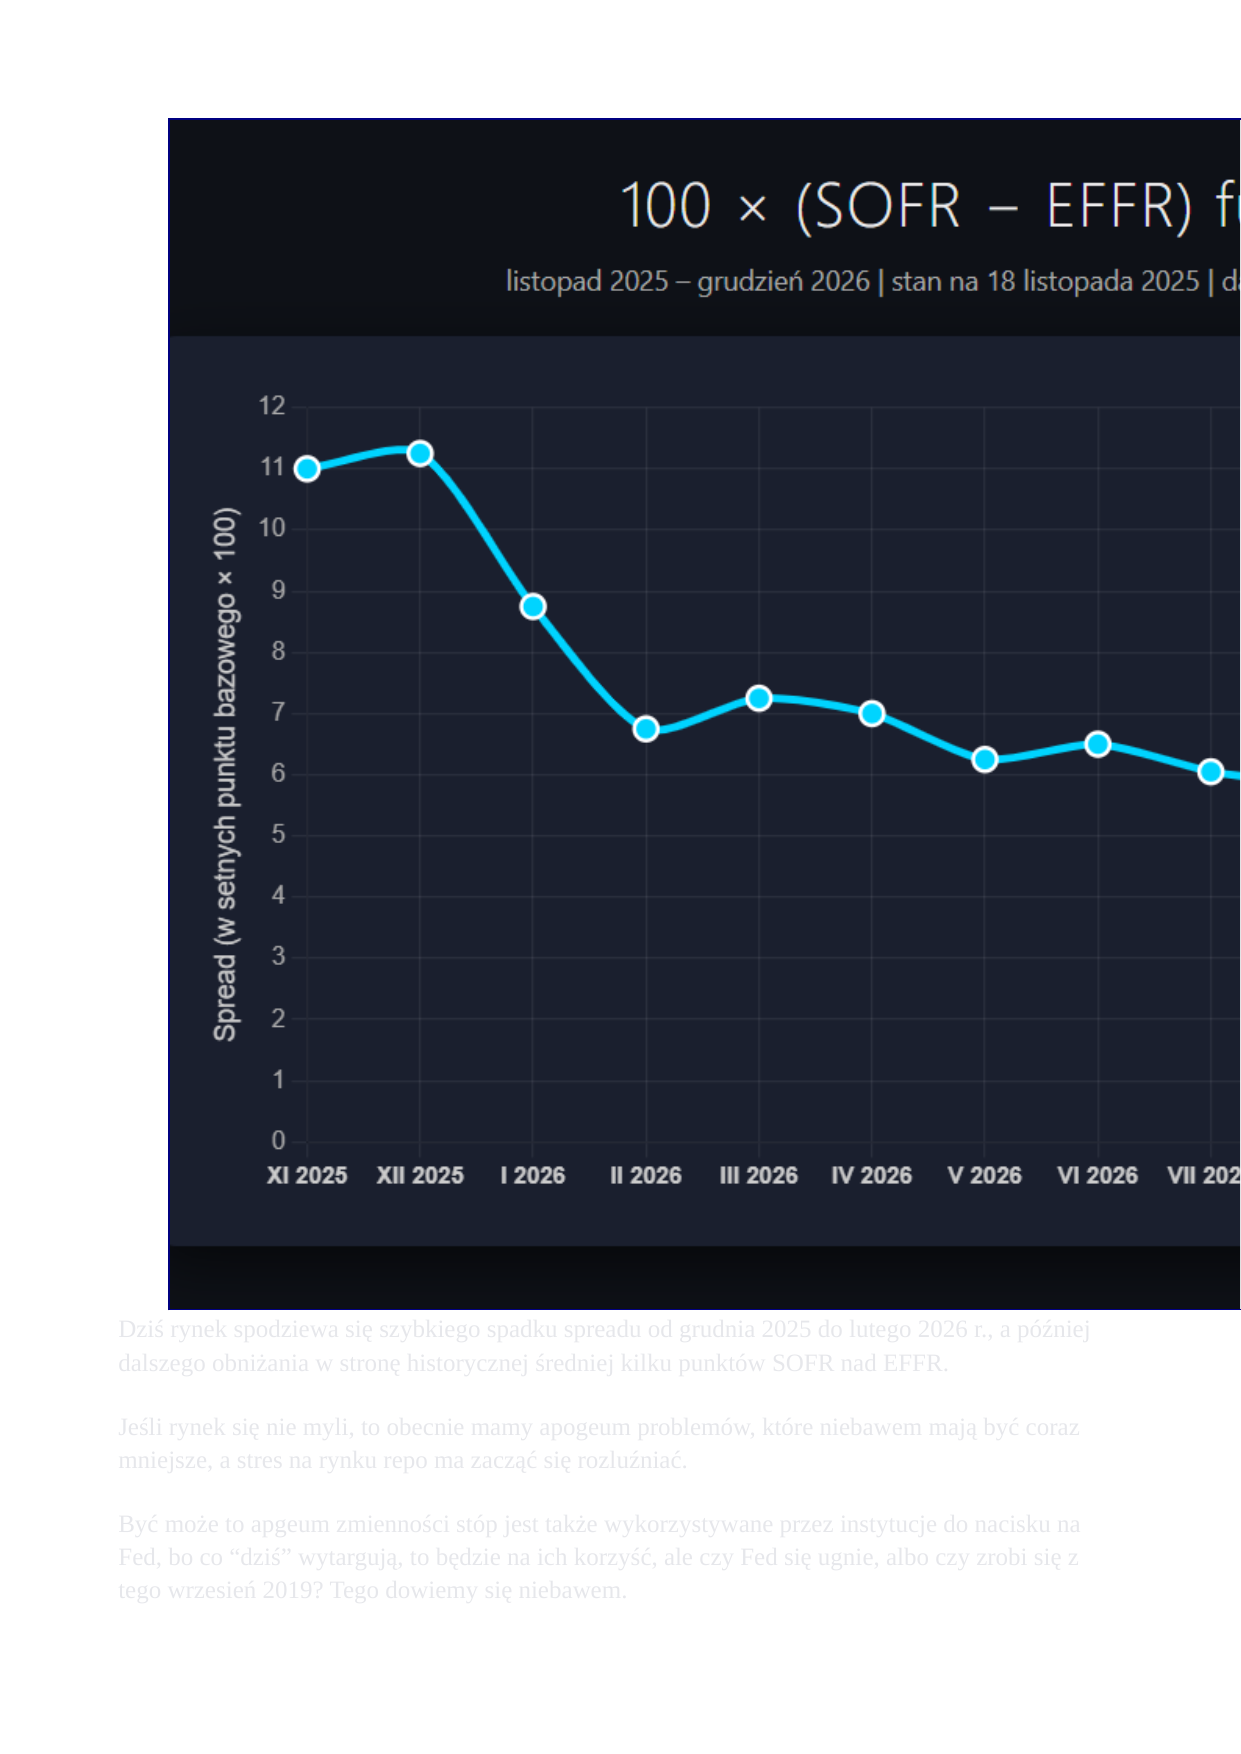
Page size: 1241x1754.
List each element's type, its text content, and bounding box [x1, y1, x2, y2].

text Jeśli rynek się nie myli, to obecnie mamy apogeum problemów, które niebawem mają być coraz mniejsze, a stres na rynku repo ma zacząć się rozluźniać. [118, 1412, 1122, 1474]
text Dziś rynek spodziewa się szybkiego spadku spreadu od grudnia 2025 do lutego 2026 r., a później dalszego obniżania w stronę historycznej średniej kilku punktów SOFR nad EFFR. [118, 1314, 1122, 1376]
picture [170, 120, 1241, 1309]
text Być może to apgeum zmienności stóp jest także wykorzystywane przez instytucje do nacisku na Fed, bo co “dziś” wytargują, to będzie na ich korzyść, ale czy Fed się ugnie, albo czy zrobi się z tego wrzesień 2019? Tego dowiemy się niebawem. [118, 1509, 1122, 1604]
